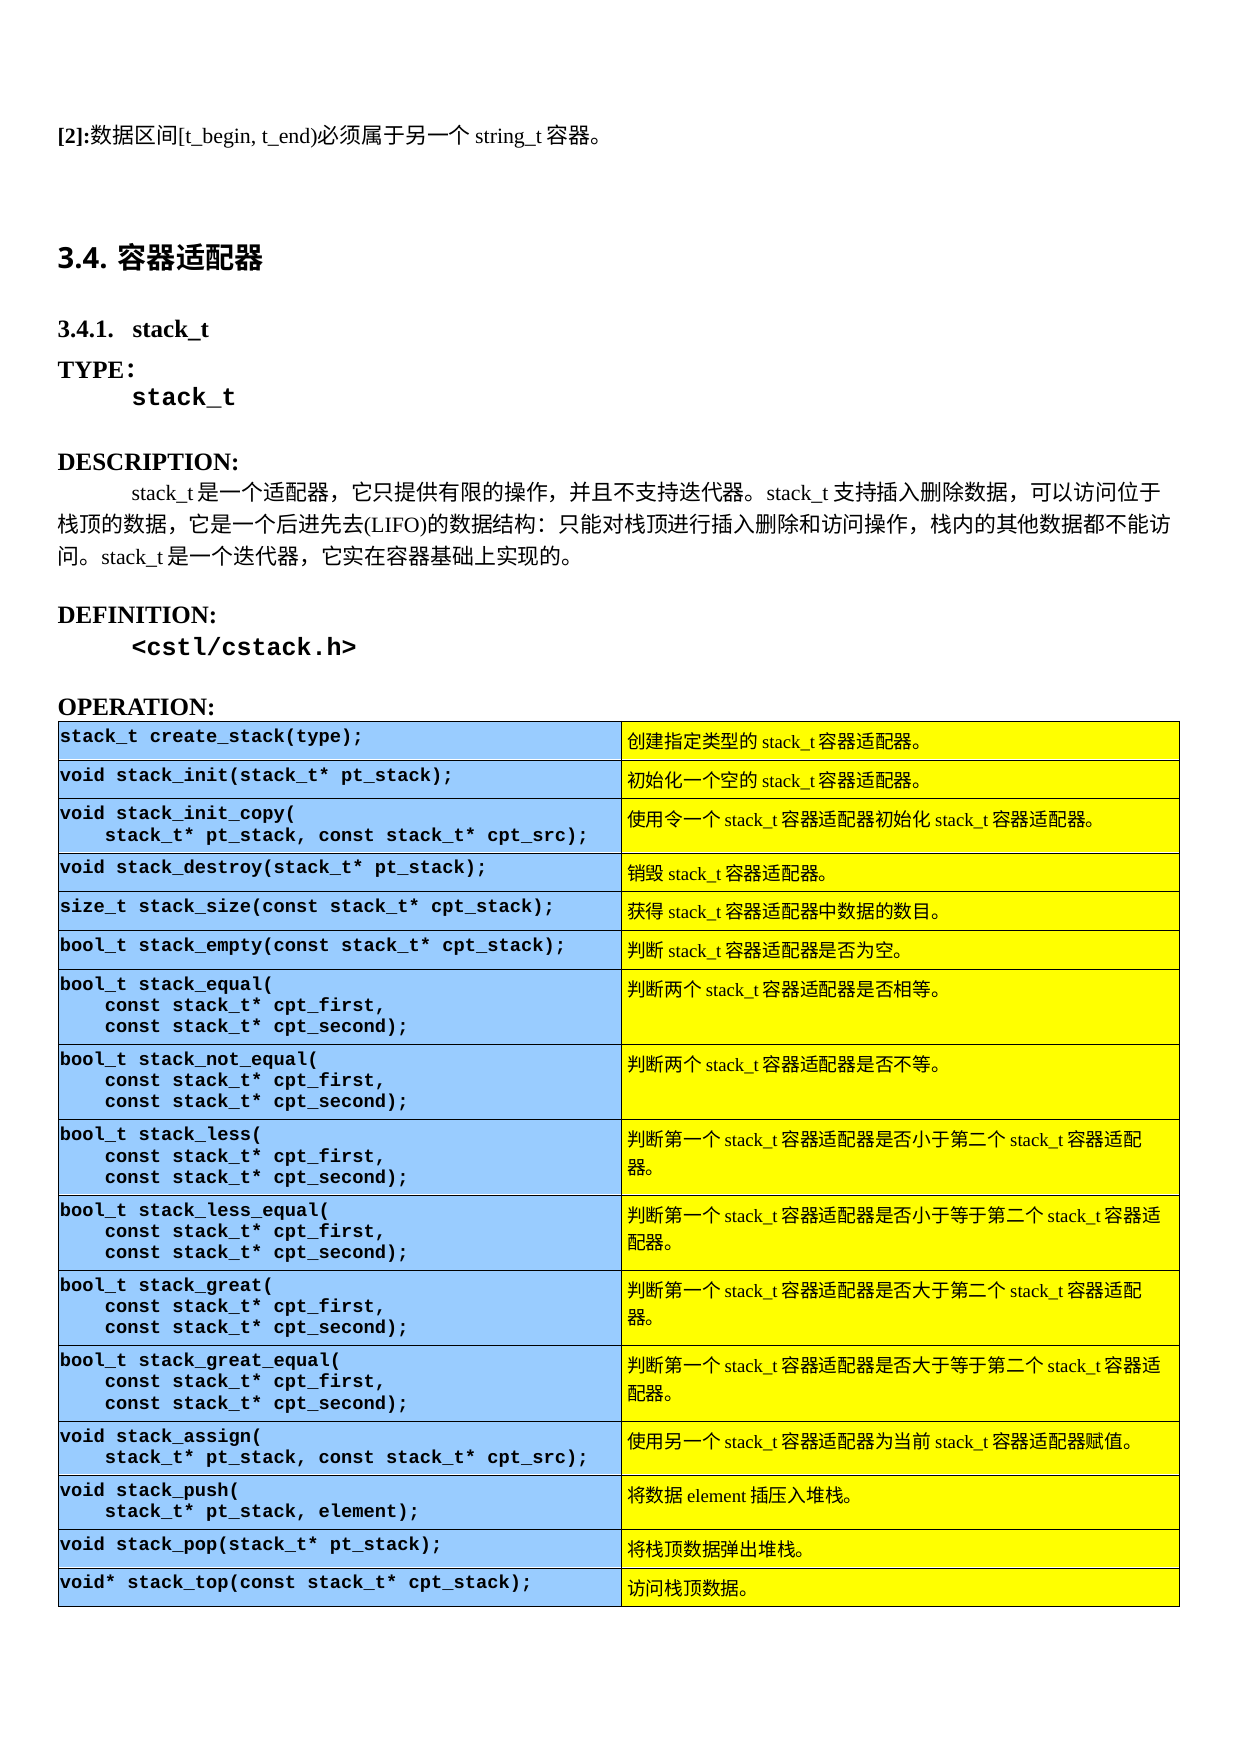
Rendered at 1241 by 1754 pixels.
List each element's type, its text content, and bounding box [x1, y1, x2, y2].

table_cell 判断第一个stack_t容器适配器是否大于第二个stack_t容器适配器。 [622, 1271, 1179, 1345]
table_cell bool_t stack_great( const stack_t* cpt_first, const stack_t* cpt_second); [59, 1271, 621, 1345]
table_cell 获得stack_t容器适配器中数据的数目。 [622, 892, 1179, 930]
text <cstl/cstack.h> [57, 629, 1179, 663]
table_cell void stack_init_copy( stack_t* pt_stack, const stack_t* cpt_src); [59, 799, 621, 852]
table_cell bool_t stack_less( const stack_t* cpt_first, const stack_t* cpt_second); [59, 1120, 621, 1194]
table_cell void stack_init(stack_t* pt_stack); [59, 761, 621, 798]
text OPERATION: [57, 692, 1179, 721]
table_cell bool_t stack_empty(const stack_t* cpt_stack); [59, 931, 621, 969]
table_cell void* stack_top(const stack_t* cpt_stack); [59, 1569, 621, 1606]
table_cell void stack_destroy(stack_t* pt_stack); [59, 854, 621, 891]
table_cell bool_t stack_equal( const stack_t* cpt_first, const stack_t* cpt_second); [59, 970, 621, 1044]
table_cell 销毁stack_t容器适配器。 [622, 854, 1179, 891]
subtitle stack_t [57, 314, 1179, 343]
table_cell 访问栈顶数据。 [622, 1569, 1179, 1606]
table_cell 判断两个stack_t容器适配器是否相等。 [622, 970, 1179, 1044]
table_cell void stack_assign( stack_t* pt_stack, const stack_t* cpt_src); [59, 1422, 621, 1474]
table_cell 使用另一个stack_t容器适配器为当前stack_t容器适配器赋值。 [622, 1422, 1179, 1474]
table_cell void stack_push( stack_t* pt_stack, element); [59, 1476, 621, 1529]
table_cell size_t stack_size(const stack_t* cpt_stack); [59, 892, 621, 930]
text DEFINITION: [57, 600, 1179, 629]
table_cell 判断第一个stack_t容器适配器是否大于等于第二个stack_t容器适配器。 [622, 1346, 1179, 1421]
text stack_t [57, 384, 1179, 413]
table_cell 判断第一个stack_t容器适配器是否小于等于第二个stack_t容器适配器。 [622, 1196, 1179, 1270]
table_cell 判断第一个stack_t容器适配器是否小于第二个stack_t容器适配器。 [622, 1120, 1179, 1194]
table_cell 判断两个stack_t容器适配器是否不等。 [622, 1045, 1179, 1119]
table_header 创建指定类型的stack_t容器适配器。 [622, 722, 1179, 759]
text DESCRIPTION: [57, 447, 1179, 475]
subtitle 容器适配器 [57, 234, 1179, 277]
table_cell void stack_pop(stack_t* pt_stack); [59, 1530, 621, 1567]
text stack_t是一个适配器，它只提供有限的操作，并且不支持迭代器。stack_t支持插入删除数据，可以访问位于栈顶的数据，它是一个后进先去(LIFO)的数据结构：只能对栈顶进行插入删除和访问操作，栈内的其他数据都不能访问。stack_t是一个迭代器，它实在容器基础上实现的。 [57, 475, 1179, 571]
text [2]:数据区间[t_begin, t_end)必须属于另一个string_t容器。 [57, 118, 1179, 150]
table_header stack_t create_stack(type); [59, 722, 621, 759]
table_cell 将栈顶数据弹出堆栈。 [622, 1530, 1179, 1567]
table_cell 初始化一个空的stack_t容器适配器。 [622, 761, 1179, 798]
table_cell 将数据element插压入堆栈。 [622, 1476, 1179, 1529]
text TYPE： [57, 356, 1179, 384]
table_cell 判断stack_t容器适配器是否为空。 [622, 931, 1179, 969]
table_cell bool_t stack_not_equal( const stack_t* cpt_first, const stack_t* cpt_second); [59, 1045, 621, 1119]
table_cell bool_t stack_great_equal( const stack_t* cpt_first, const stack_t* cpt_second); [59, 1346, 621, 1421]
table_cell 使用令一个stack_t容器适配器初始化stack_t容器适配器。 [622, 799, 1179, 852]
table_cell bool_t stack_less_equal( const stack_t* cpt_first, const stack_t* cpt_second); [59, 1196, 621, 1270]
